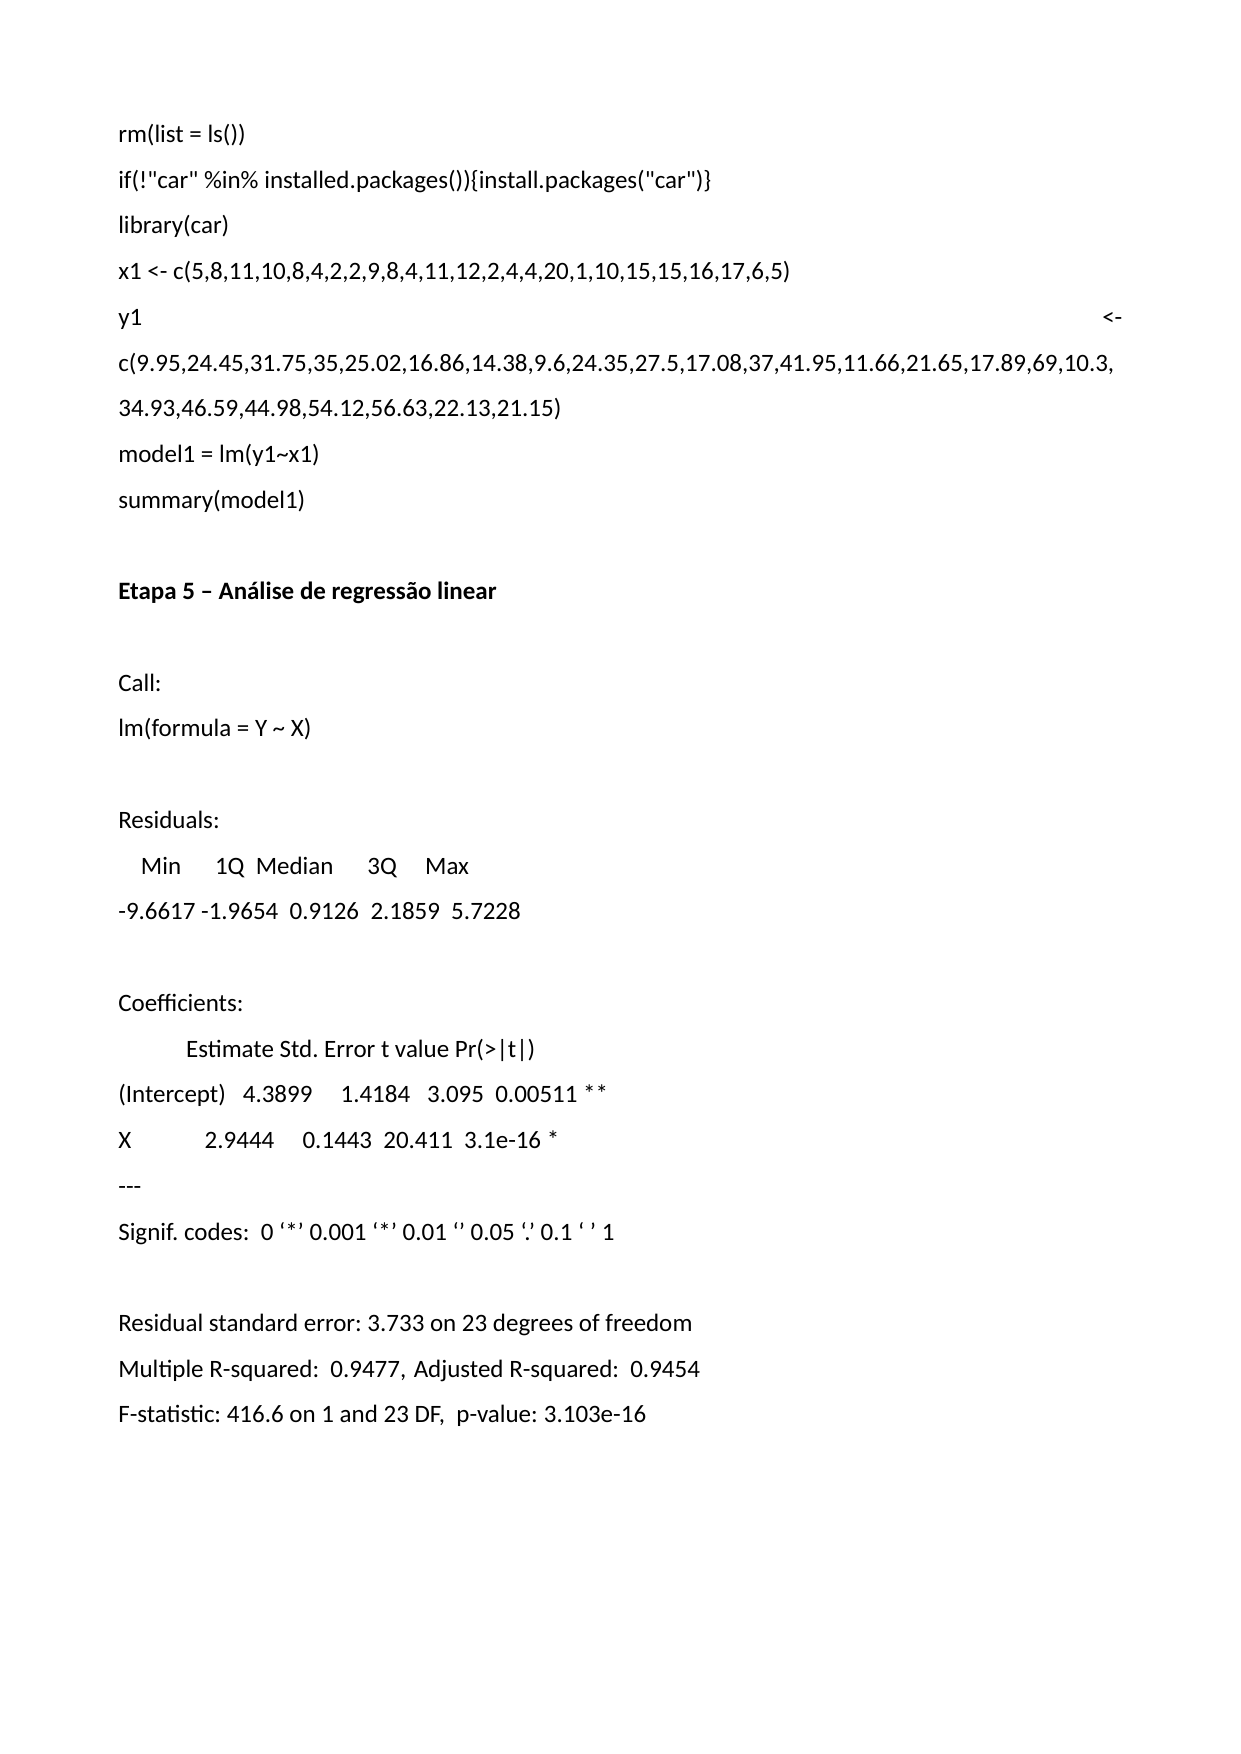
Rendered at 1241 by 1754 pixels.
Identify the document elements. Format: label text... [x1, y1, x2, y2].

text rm(list = ls()) [118, 118, 1122, 149]
text library(car) [118, 209, 1122, 240]
text if(!"car" %in% installed.packages()){install.packages("car")} [118, 164, 1122, 194]
text Etapa 5 – Análise de regressão linear [118, 575, 1122, 606]
text y1 <- c(9.95,24.45,31.75,35,25.02,16.86,14.38,9.6,24.35,27.5,17.08,37,41.95,11.66,21.65,17.89,69,10.3,34.93,46.59,44.98,54.12,56.63,22.13,21.15) [118, 301, 1122, 423]
text summary(model1) [118, 484, 1122, 514]
text Call: lm(formula = Y ~ X) Residuals: Min 1Q Median 3Q Max -9.6617 -1.9654 0.9126 2.1859 5.7228 Coefficients: Estimate Std. Error t value Pr(>|t|) (Intercept) 4.3899 1.4184 3.095 0.00511 ** X 2.9444 0.1443 20.411 3.1e-16 * --- Signif. codes: 0 ‘*’ 0.001 ‘*’ 0.01 ‘’ 0.05 ‘.’ 0.1 ‘ ’ 1 Residual standard error: 3.733 on 23 degrees of freedom Multiple R-squared: 0.9477, Adjusted R-squared: 0.9454 F-statistic: 416.6 on 1 and 23 DF, p-value: 3.103e-16 [118, 667, 1122, 1429]
text x1 <- c(5,8,11,10,8,4,2,2,9,8,4,11,12,2,4,4,20,1,10,15,15,16,17,6,5) [118, 255, 1122, 286]
text model1 = lm(y1~x1) [118, 438, 1122, 469]
